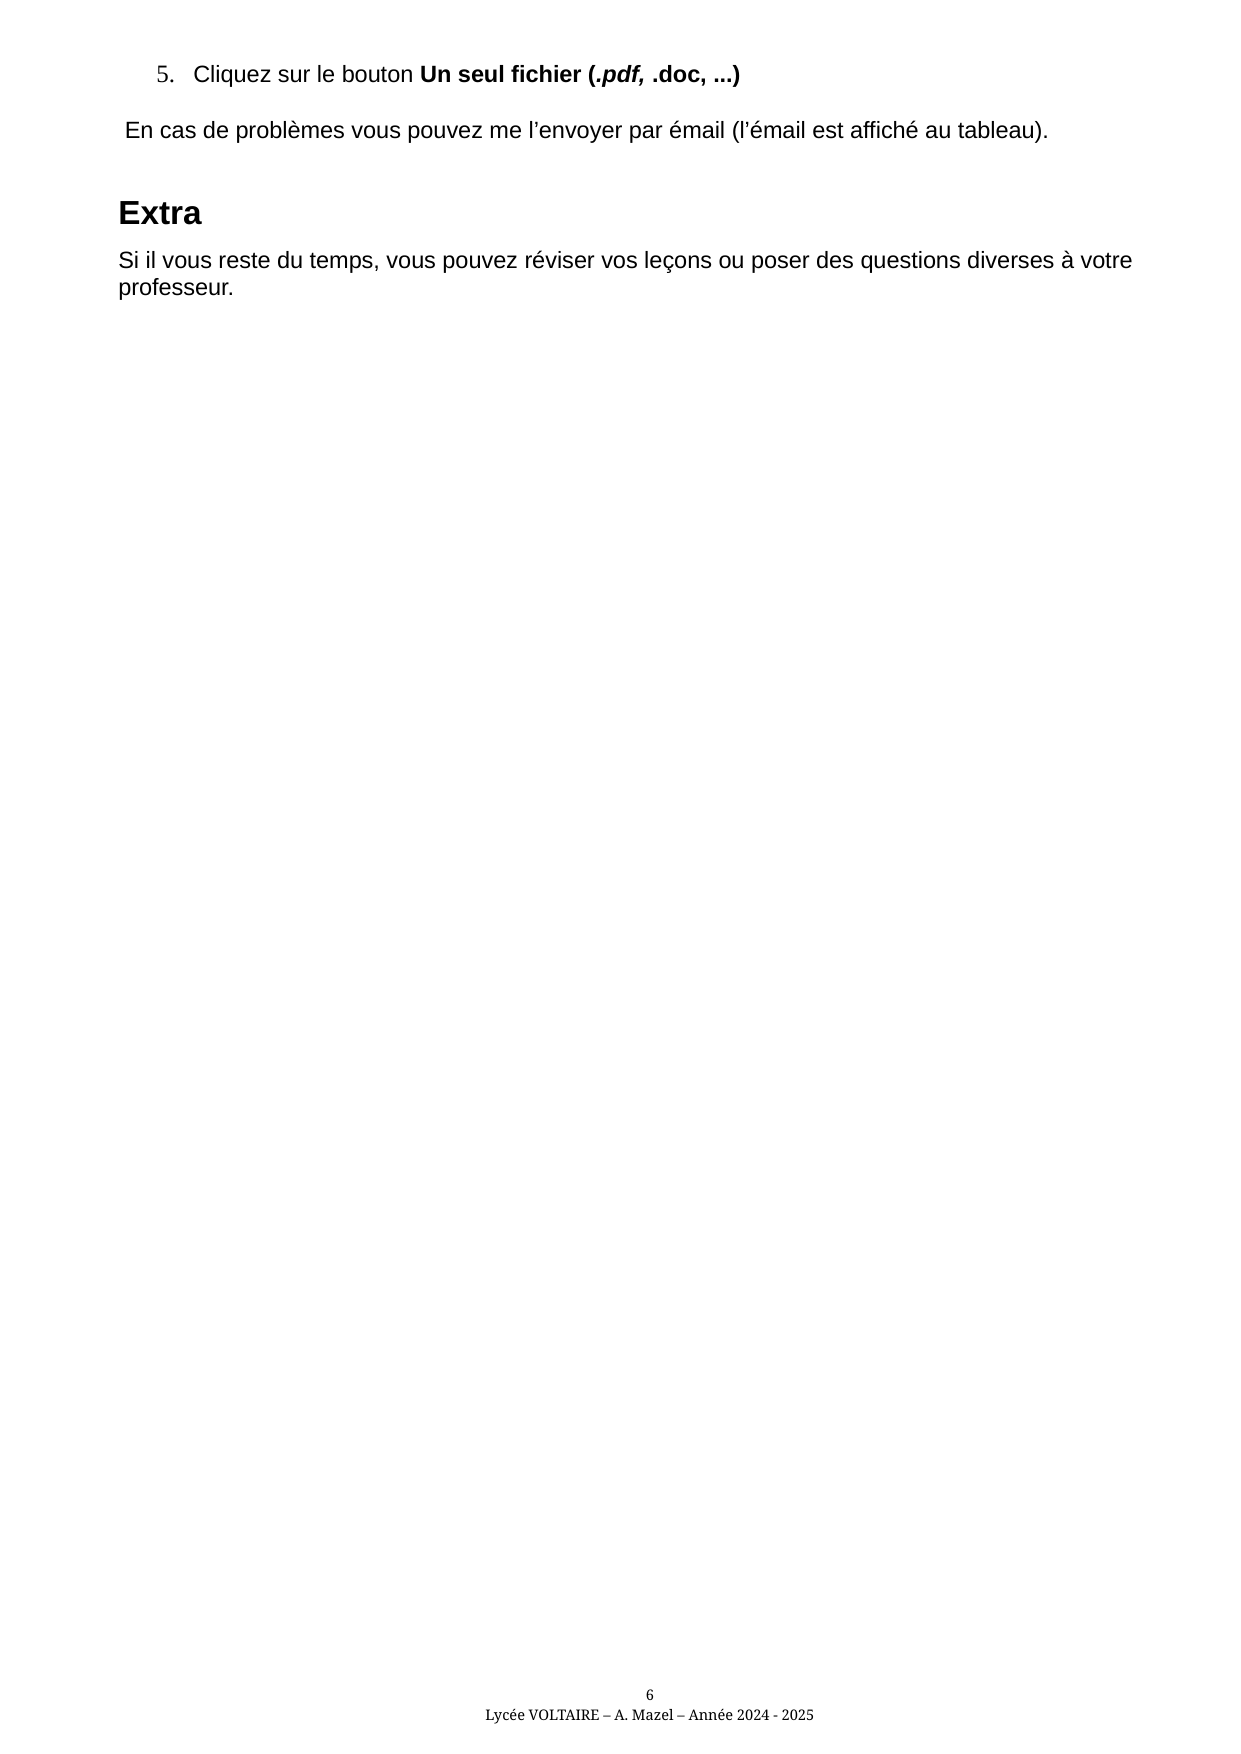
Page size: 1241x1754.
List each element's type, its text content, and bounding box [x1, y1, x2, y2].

subtitle Si il vous reste du temps, vous pouvez réviser vos leçons ou poser des questions diverses à votre professeur. [118, 247, 1181, 301]
text En cas de problèmes vous pouvez me l’envoyer par émail (l’émail est affiché au tableau). [118, 117, 1181, 143]
list Cliquez sur le bouton Un seul fichier (.pdf, .doc, ...) [175, 59, 1181, 117]
subtitle Extra [118, 193, 1181, 231]
